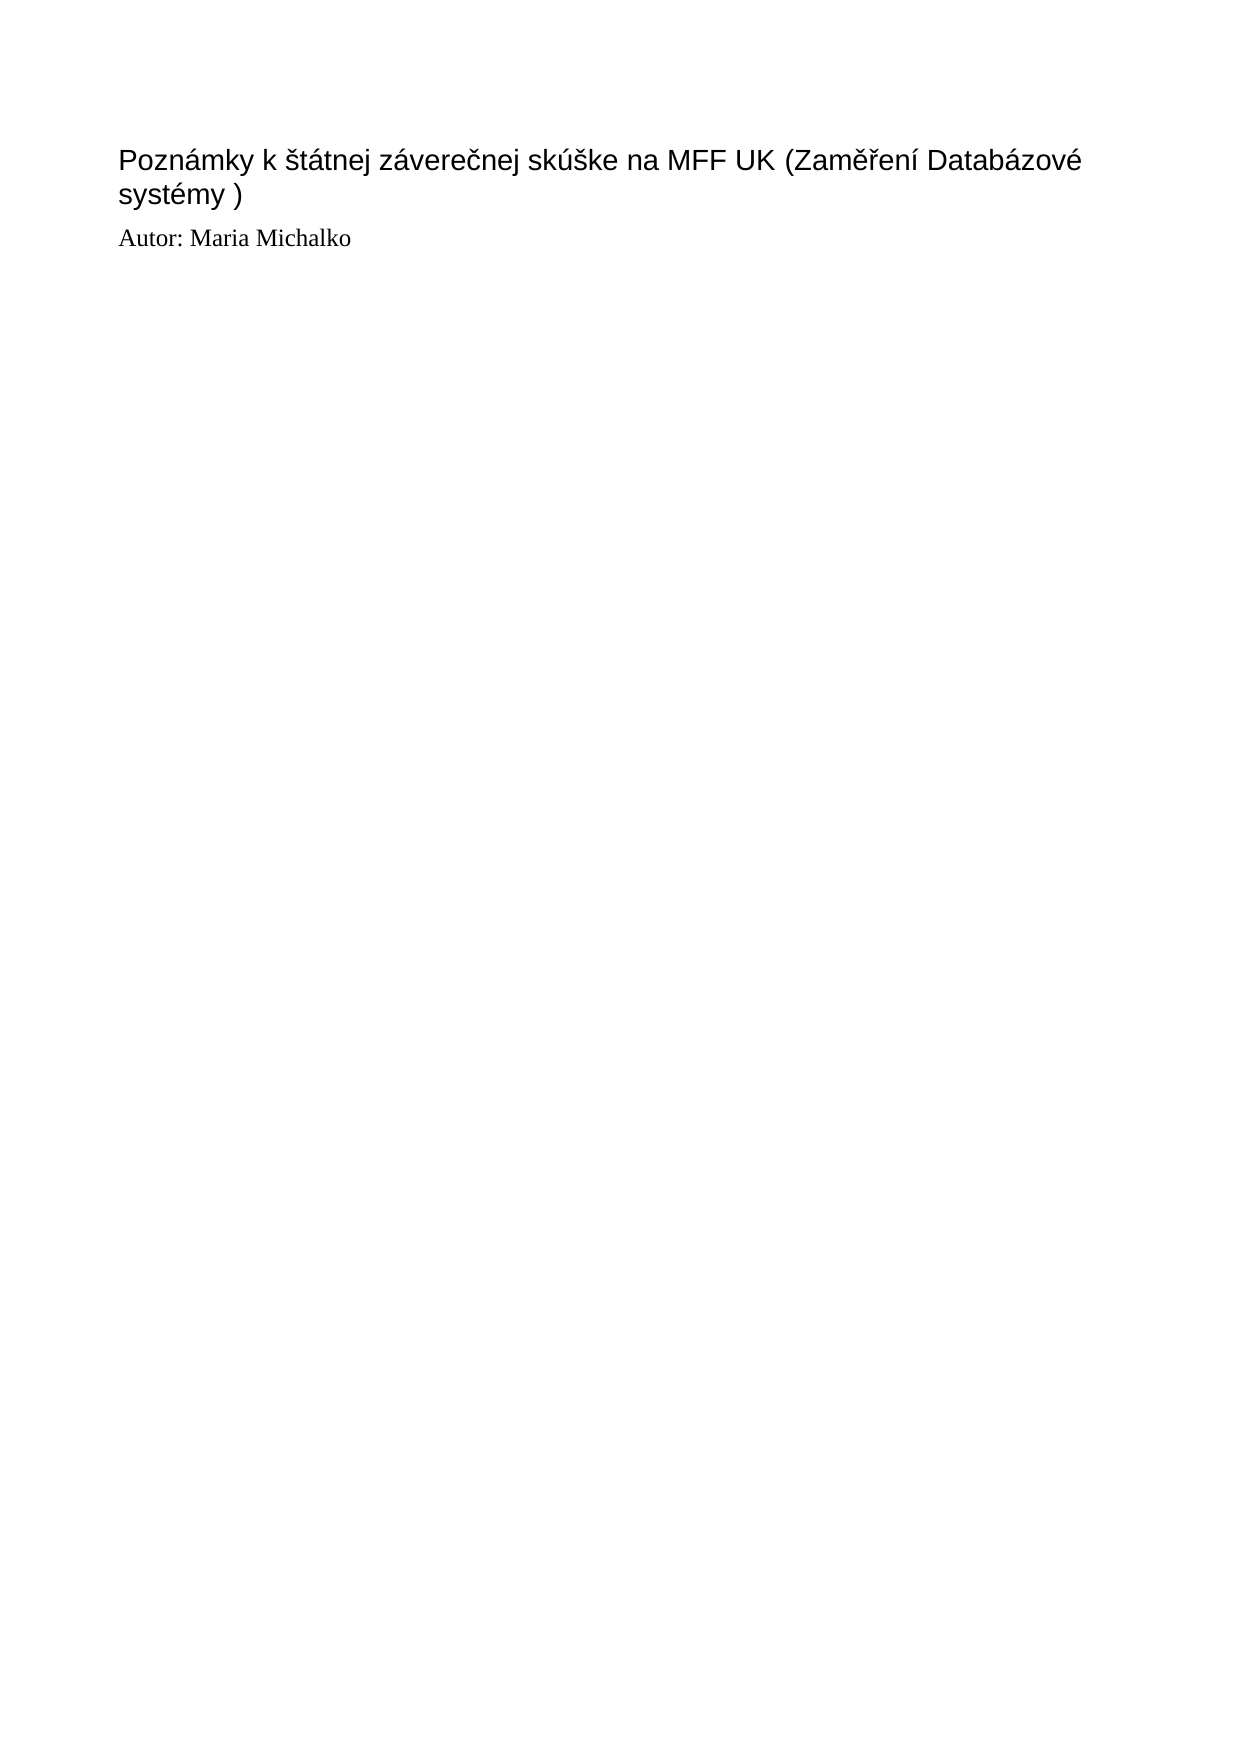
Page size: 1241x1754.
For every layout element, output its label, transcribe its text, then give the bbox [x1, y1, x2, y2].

text Autor: Maria Michalko [118, 223, 1122, 251]
subtitle Poznámky k štátnej záverečnej skúške na MFF UK (Zaměření Databázové systémy ) [118, 143, 1122, 210]
